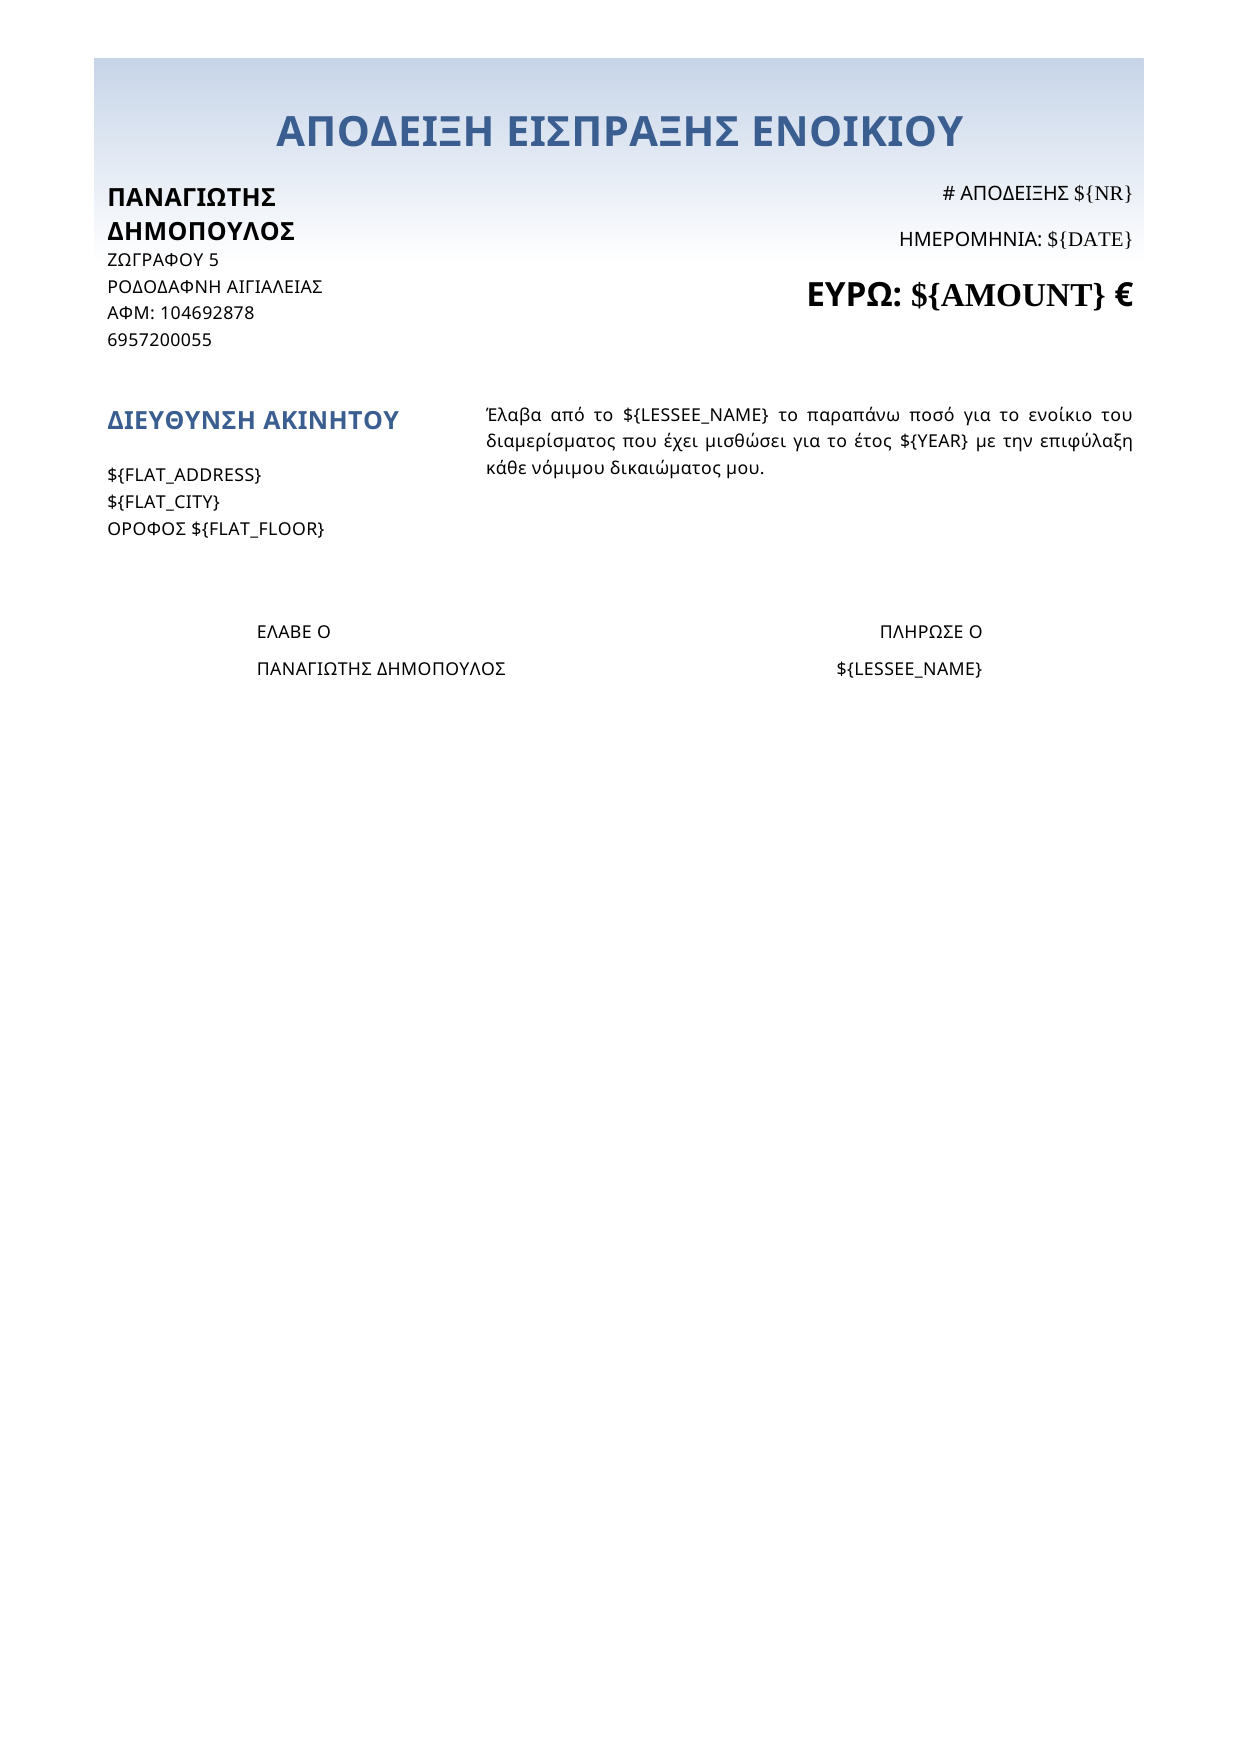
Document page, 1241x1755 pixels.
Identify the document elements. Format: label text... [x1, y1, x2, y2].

table_cell ΠΑΝΑΓΙΩΤΗΣ ΔΗΜΟΠΟΥΛΟΣ ΖΩΓΡΑΦΟΥ 5 ΡΟΔΟΔΑΦΝΗ ΑΙΓΙΑΛΕΙΑΣ ΑΦΜ: 104692878 6957200055 [95, 263, 474, 387]
table_cell ΔΙΕΥΘΥΝΣΗ ΑΚΙΝΗΤΟΥ ${FLAT_ADDRESS} ${FLAT_CITY} ΟΡΟΦΟΣ ${FLAT_FLOOR} [95, 387, 474, 566]
table_cell ${LESSEE_NAME} [620, 657, 994, 695]
table_cell ΠΑΝΑΓΙΩΤΗΣ ΔΗΜΟΠΟΥΛΟΣ [245, 657, 619, 695]
table_cell # ΑΠΟΔΕΙΞΗΣ ${NR} ΗΜΕΡΟΜΗΝΙΑ: ${DATE} ΕΥΡΩ: ${AMOUNT} € [474, 164, 1145, 387]
table_header ΠΛΗΡΩΣΕ Ο [620, 619, 994, 657]
table_cell Έλαβα από το ${LESSEE_NAME} το παραπάνω ποσό για το ενοίκιο του διαμερίσματος που έχει μισθώσει για το έτος ${YEAR} με την επιφύλαξη κάθε νόμιμου δικαιώματος μου. [474, 387, 1145, 566]
table_header ΕΛΑΒΕ Ο [245, 619, 619, 657]
